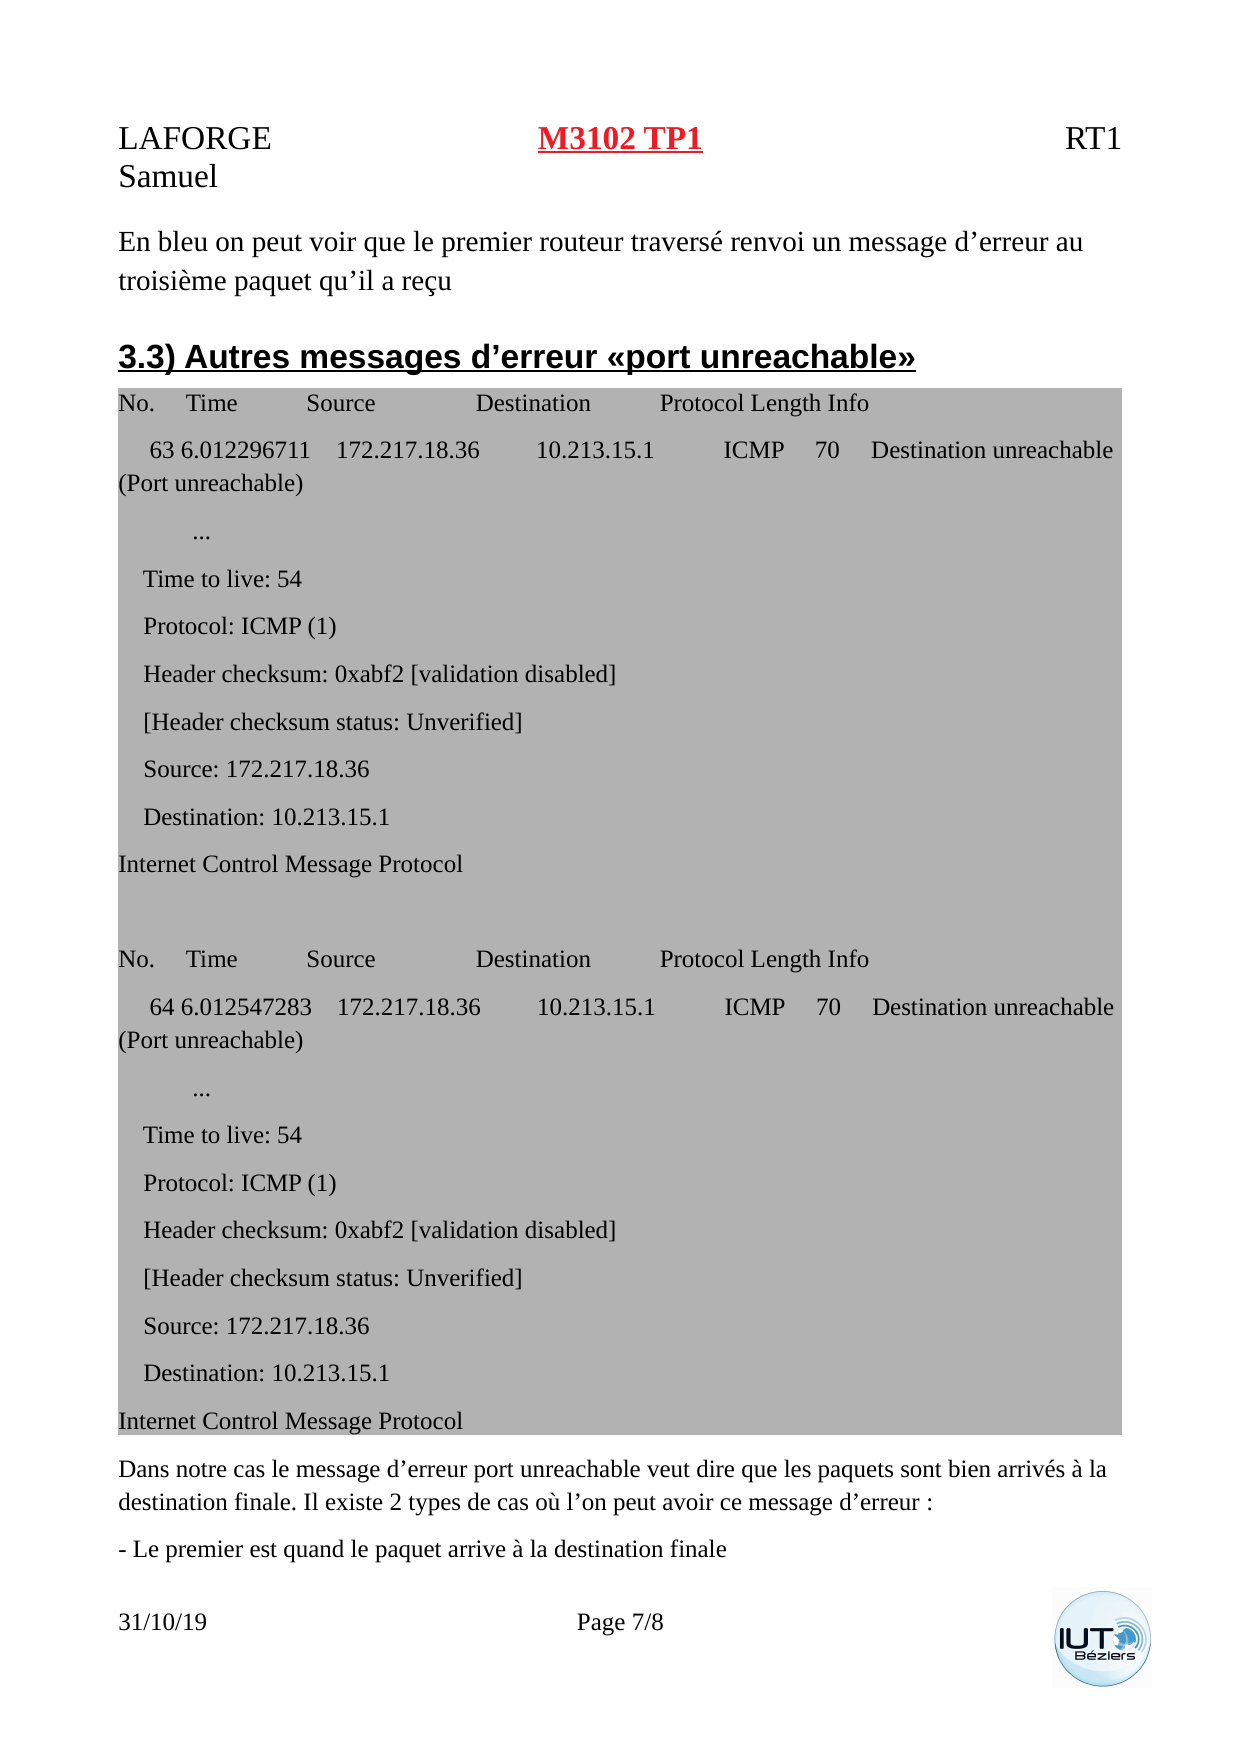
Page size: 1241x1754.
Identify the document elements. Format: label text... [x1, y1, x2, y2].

subtitle 3.3) Autres messages d’erreur «port unreachable» [118, 337, 1122, 375]
text Header checksum: 0xabf2 [validation disabled] [118, 1216, 1122, 1244]
text Destination: 10.213.15.1 [118, 802, 1122, 831]
text No. Time Source Destination Protocol Length Info [118, 944, 1122, 973]
text Internet Control Message Protocol [118, 1406, 1122, 1435]
text Source: 172.217.18.36 [118, 754, 1122, 783]
text Protocol: ICMP (1) [118, 611, 1122, 640]
text Source: 172.217.18.36 [118, 1311, 1122, 1339]
text Time to live: 54 [118, 1120, 1122, 1149]
text - Le premier est quand le paquet arrive à la destination finale [118, 1534, 1122, 1563]
text En bleu on peut voir que le premier routeur traversé renvoi un message d’erreur au troisième paquet qu’il a reçu [118, 224, 1122, 296]
text Header checksum: 0xabf2 [validation disabled] [118, 659, 1122, 688]
text No. Time Source Destination Protocol Length Info [118, 388, 1122, 417]
text ... [118, 516, 1122, 545]
text [Header checksum status: Unverified] [118, 707, 1122, 735]
text Time to live: 54 [118, 564, 1122, 592]
text [Header checksum status: Unverified] [118, 1263, 1122, 1292]
text 63 6.012296711 172.217.18.36 10.213.15.1 ICMP 70 Destination unreachable (Port unreachable) [118, 436, 1122, 497]
text Internet Control Message Protocol [118, 849, 1122, 878]
text Dans notre cas le message d’erreur port unreachable veut dire que les paquets sont bien arrivés à la destination finale. Il existe 2 types de cas où l’on peut avoir ce message d’erreur : [118, 1454, 1122, 1515]
text Protocol: ICMP (1) [118, 1168, 1122, 1197]
text 64 6.012547283 172.217.18.36 10.213.15.1 ICMP 70 Destination unreachable (Port unreachable) [118, 992, 1122, 1054]
text ... [118, 1073, 1122, 1102]
text Destination: 10.213.15.1 [118, 1358, 1122, 1387]
picture [1051, 1587, 1153, 1688]
